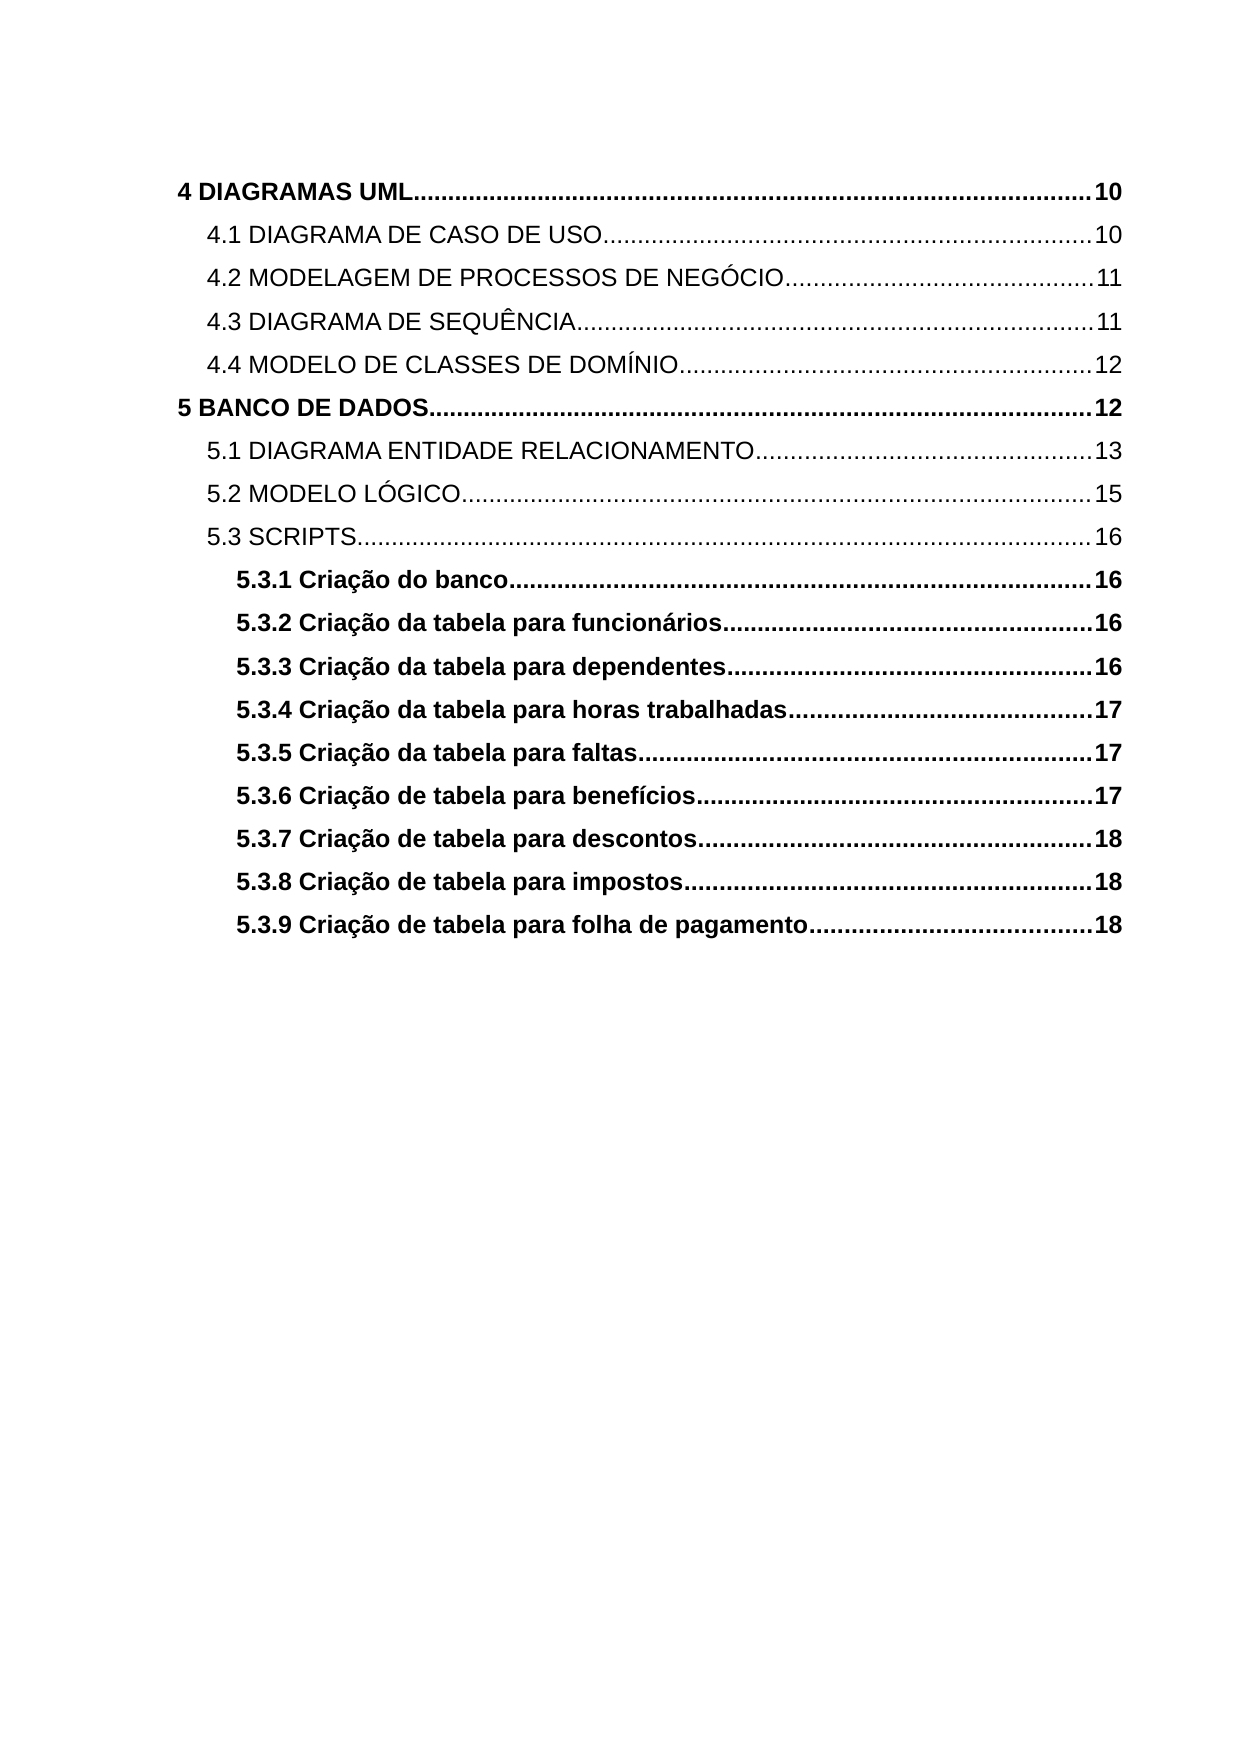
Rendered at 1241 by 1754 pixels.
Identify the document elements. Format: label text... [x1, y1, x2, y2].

text 5.2 MODELO LÓGICO 15 [207, 479, 1122, 508]
text 4.4 MODELO DE CLASSES DE DOMÍNIO 12 [207, 350, 1122, 378]
text 5 Banco de dados 12 [177, 393, 1122, 422]
text 5.3.4 Criação da tabela para horas trabalhadas 17 [236, 695, 1122, 723]
text 5.3.7 Criação de tabela para descontos 18 [236, 824, 1122, 853]
text 5.3.1 Criação do banco 16 [236, 565, 1122, 594]
text 5.1 DIAGRAMA ENTIDADE RELACIONAMENTO 13 [207, 436, 1122, 465]
text 4.1 Diagrama de caso de uso 10 [207, 220, 1122, 249]
text 4 Diagramas uml 10 [177, 177, 1122, 206]
text 4.2 MODELAGEM de processos de negócio 11 [207, 263, 1122, 292]
text 5.3.9 Criação de tabela para folha de pagamento 18 [236, 910, 1122, 939]
text 5.3.5 Criação da tabela para faltas 17 [236, 738, 1122, 767]
text 5.3.3 Criação da tabela para dependentes 16 [236, 652, 1122, 680]
text 5.3 SCRIPTS 16 [207, 522, 1122, 551]
text 5.3.6 Criação de tabela para benefícios 17 [236, 781, 1122, 810]
text 4.3 Diagrama de sequência 11 [207, 307, 1122, 335]
text 5.3.8 Criação de tabela para impostos 18 [236, 867, 1122, 896]
text 5.3.2 Criação da tabela para funcionários 16 [236, 608, 1122, 637]
